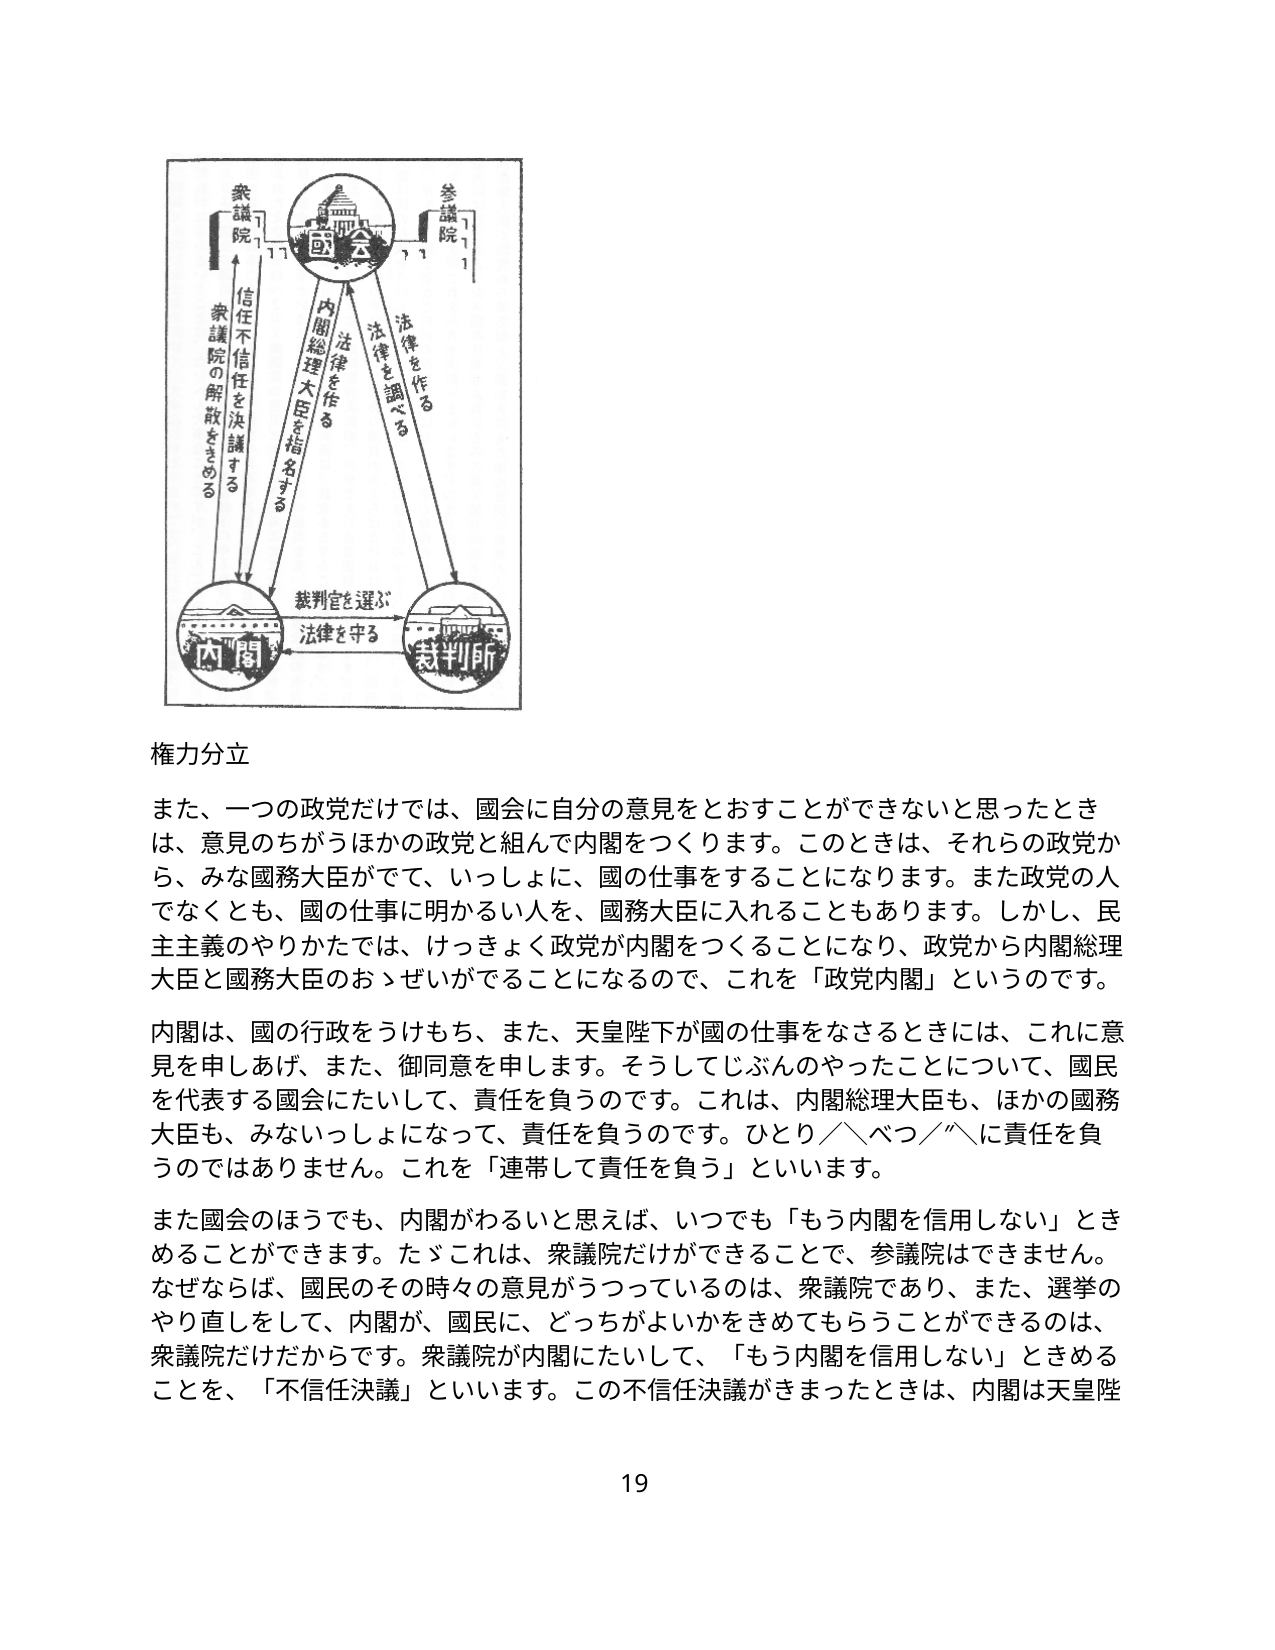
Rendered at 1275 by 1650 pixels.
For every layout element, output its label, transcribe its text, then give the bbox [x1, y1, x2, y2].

text 権力分立 [150, 736, 1125, 770]
text 内閣は、國の行政をうけもち、また、天皇陛下が國の仕事をなさるときには、これに意見を申しあげ、また、御同意を申します。そうしてじぶんのやったことについて、國民を代表する國会にたいして、責任を負うのです。これは、内閣総理大臣も、ほかの國務大臣も、みないっしょになって、責任を負うのです。ひとり／＼べつ／″＼に責任を負うのではありません。これを「連帯して責任を負う」といいます。 [150, 1014, 1125, 1184]
text また、一つの政党だけでは、國会に自分の意見をとおすことができないと思ったときは、意見のちがうほかの政党と組んで内閣をつくります。このときは、それらの政党から、みな國務大臣がでて、いっしょに、國の仕事をすることになります。また政党の人でなくとも、國の仕事に明かるい人を、國務大臣に入れることもあります。しかし、民主主義のやりかたでは、けっきょく政党が内閣をつくることになり、政党から内閣総理大臣と國務大臣のおゝぜいがでることになるので、これを「政党内閣」というのです。 [150, 792, 1125, 996]
picture [150, 150, 539, 724]
text また國会のほうでも、内閣がわるいと思えば、いつでも「もう内閣を信用しない」ときめることができます。たゞこれは、衆議院だけができることで、参議院はできません。なぜならば、國民のその時々の意見がうつっているのは、衆議院であり、また、選挙のやり直しをして、内閣が、國民に、どっちがよいかをきめてもらうことができるのは、衆議院だけだからです。衆議院が内閣にたいして、「もう内閣を信用しない」ときめることを、「不信任決議」といいます。この不信任決議がきまったときは、内閣は天皇陛 [150, 1202, 1125, 1407]
